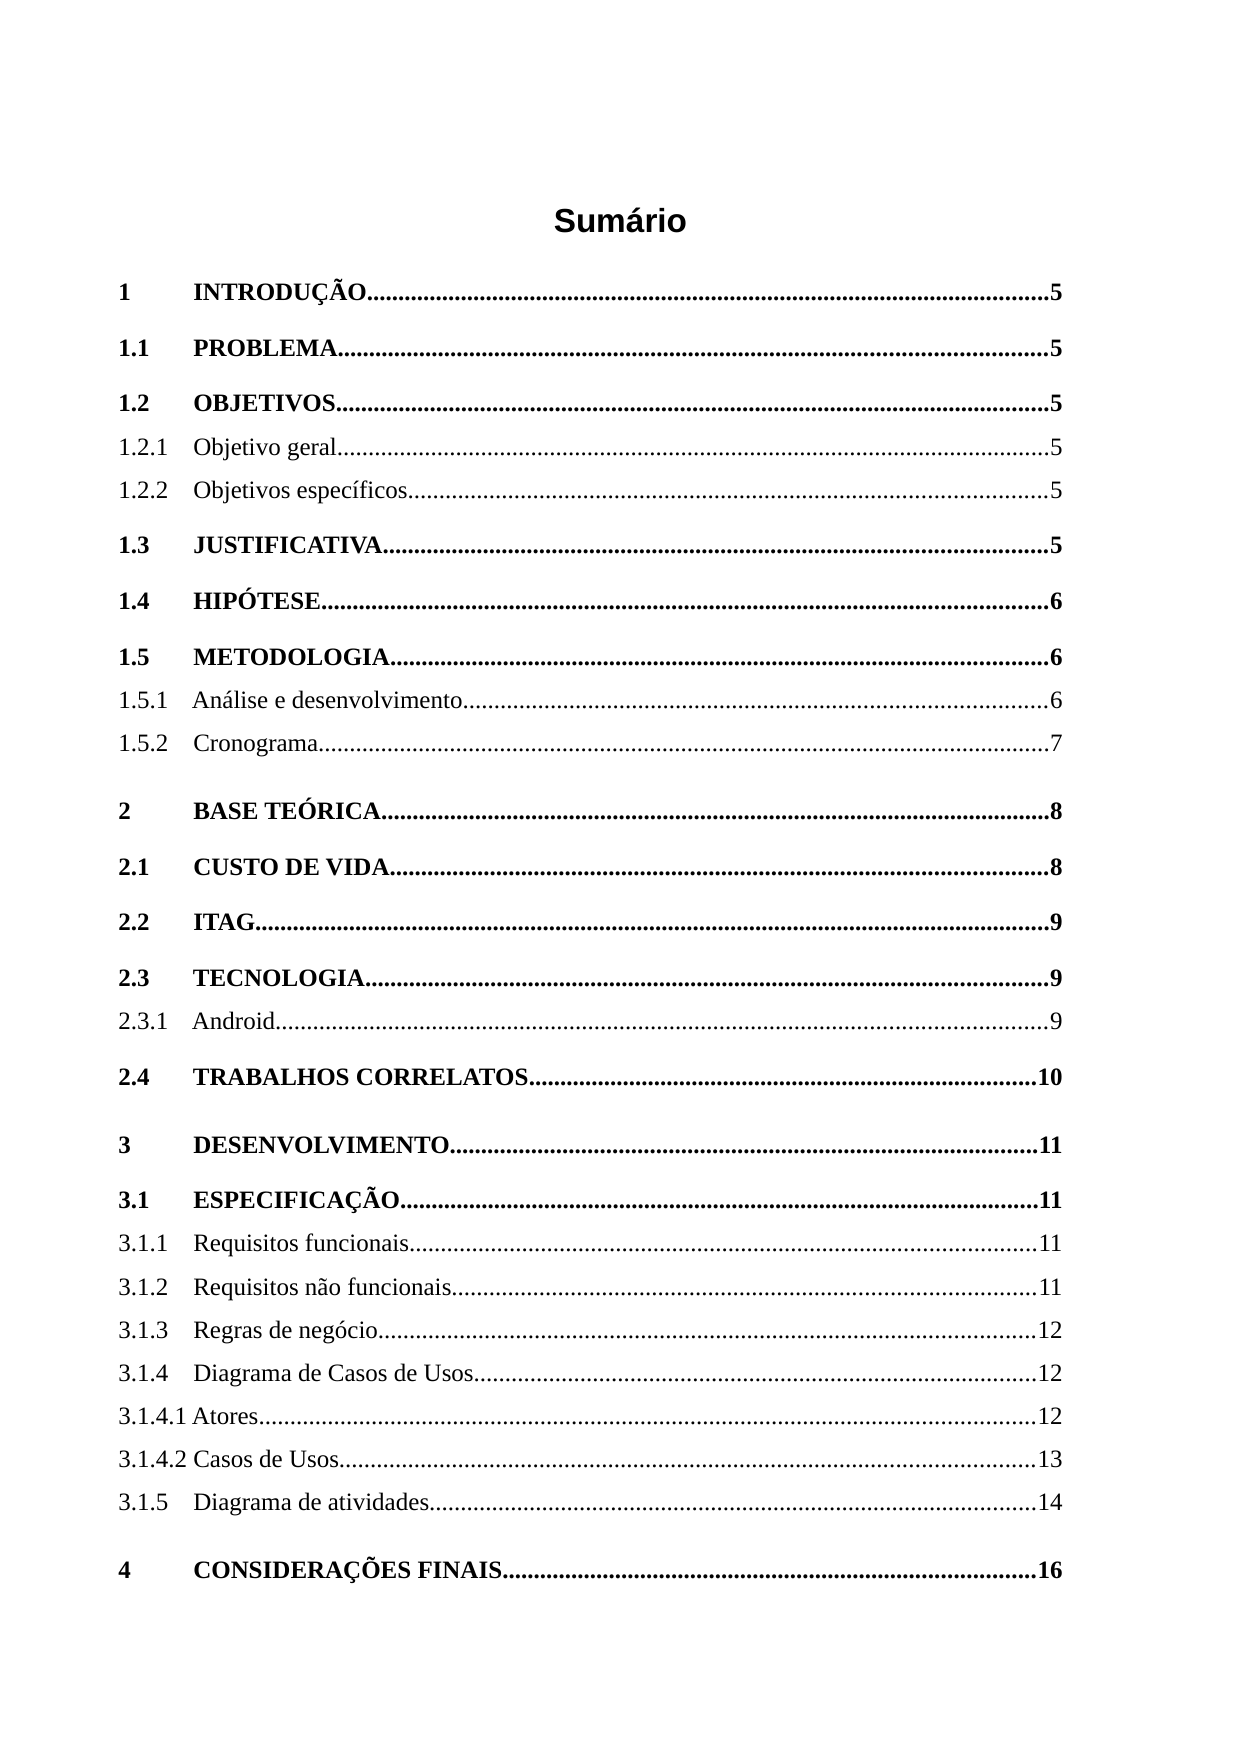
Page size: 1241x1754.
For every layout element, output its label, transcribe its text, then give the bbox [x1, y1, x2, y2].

text 1.5.1 Análise e desenvolvimento 6 [118, 685, 1062, 713]
text 1.2 OBJETIVOS 5 [118, 388, 1062, 417]
text 3.1.4 Diagrama de Casos de Usos 12 [118, 1358, 1062, 1387]
text 1.5 METODOLOGIA 6 [118, 642, 1062, 670]
text 3.1.4.1 Atores 12 [118, 1401, 1062, 1430]
text 1 INTRODUÇÃO 5 [118, 277, 1062, 306]
text 1.2.2 Objetivos específicos 5 [118, 475, 1062, 503]
text 3.1.5 Diagrama de atividades 14 [118, 1487, 1062, 1516]
text 2.4 TRABALHOS CORRELATOS 10 [118, 1062, 1062, 1090]
text 1.5.2 Cronograma 7 [118, 728, 1062, 757]
text 1.4 HIPÓTESE 6 [118, 586, 1062, 615]
text 1.1 PROBLEMA 5 [118, 333, 1062, 362]
text 2.3 TECNOLOGIA 9 [118, 963, 1062, 992]
text 1.2.1 Objetivo geral 5 [118, 432, 1062, 460]
text 3.1.1 Requisitos funcionais 11 [118, 1228, 1062, 1257]
text 1.3 JUSTIFICATIVA 5 [118, 530, 1062, 559]
text 3.1.2 Requisitos não funcionais 11 [118, 1272, 1062, 1300]
text 3.1 ESPECIFICAÇÃO 11 [118, 1185, 1062, 1214]
text 2.2 ITAG 9 [118, 907, 1062, 936]
text 3 DESENVOLVIMENTO 11 [118, 1130, 1062, 1158]
text 4 CONSIDERAÇÕES FINAIS 16 [118, 1555, 1062, 1584]
text 3.1.4.2 Casos de Usos 13 [118, 1444, 1062, 1473]
text 2.1 CUSTO DE VIDA 8 [118, 852, 1062, 880]
text 2.3.1 Android 9 [118, 1006, 1062, 1035]
text 2 BASE TEÓRICA 8 [118, 796, 1062, 825]
subtitle Sumário [118, 201, 1122, 240]
text 3.1.3 Regras de negócio 12 [118, 1315, 1062, 1343]
